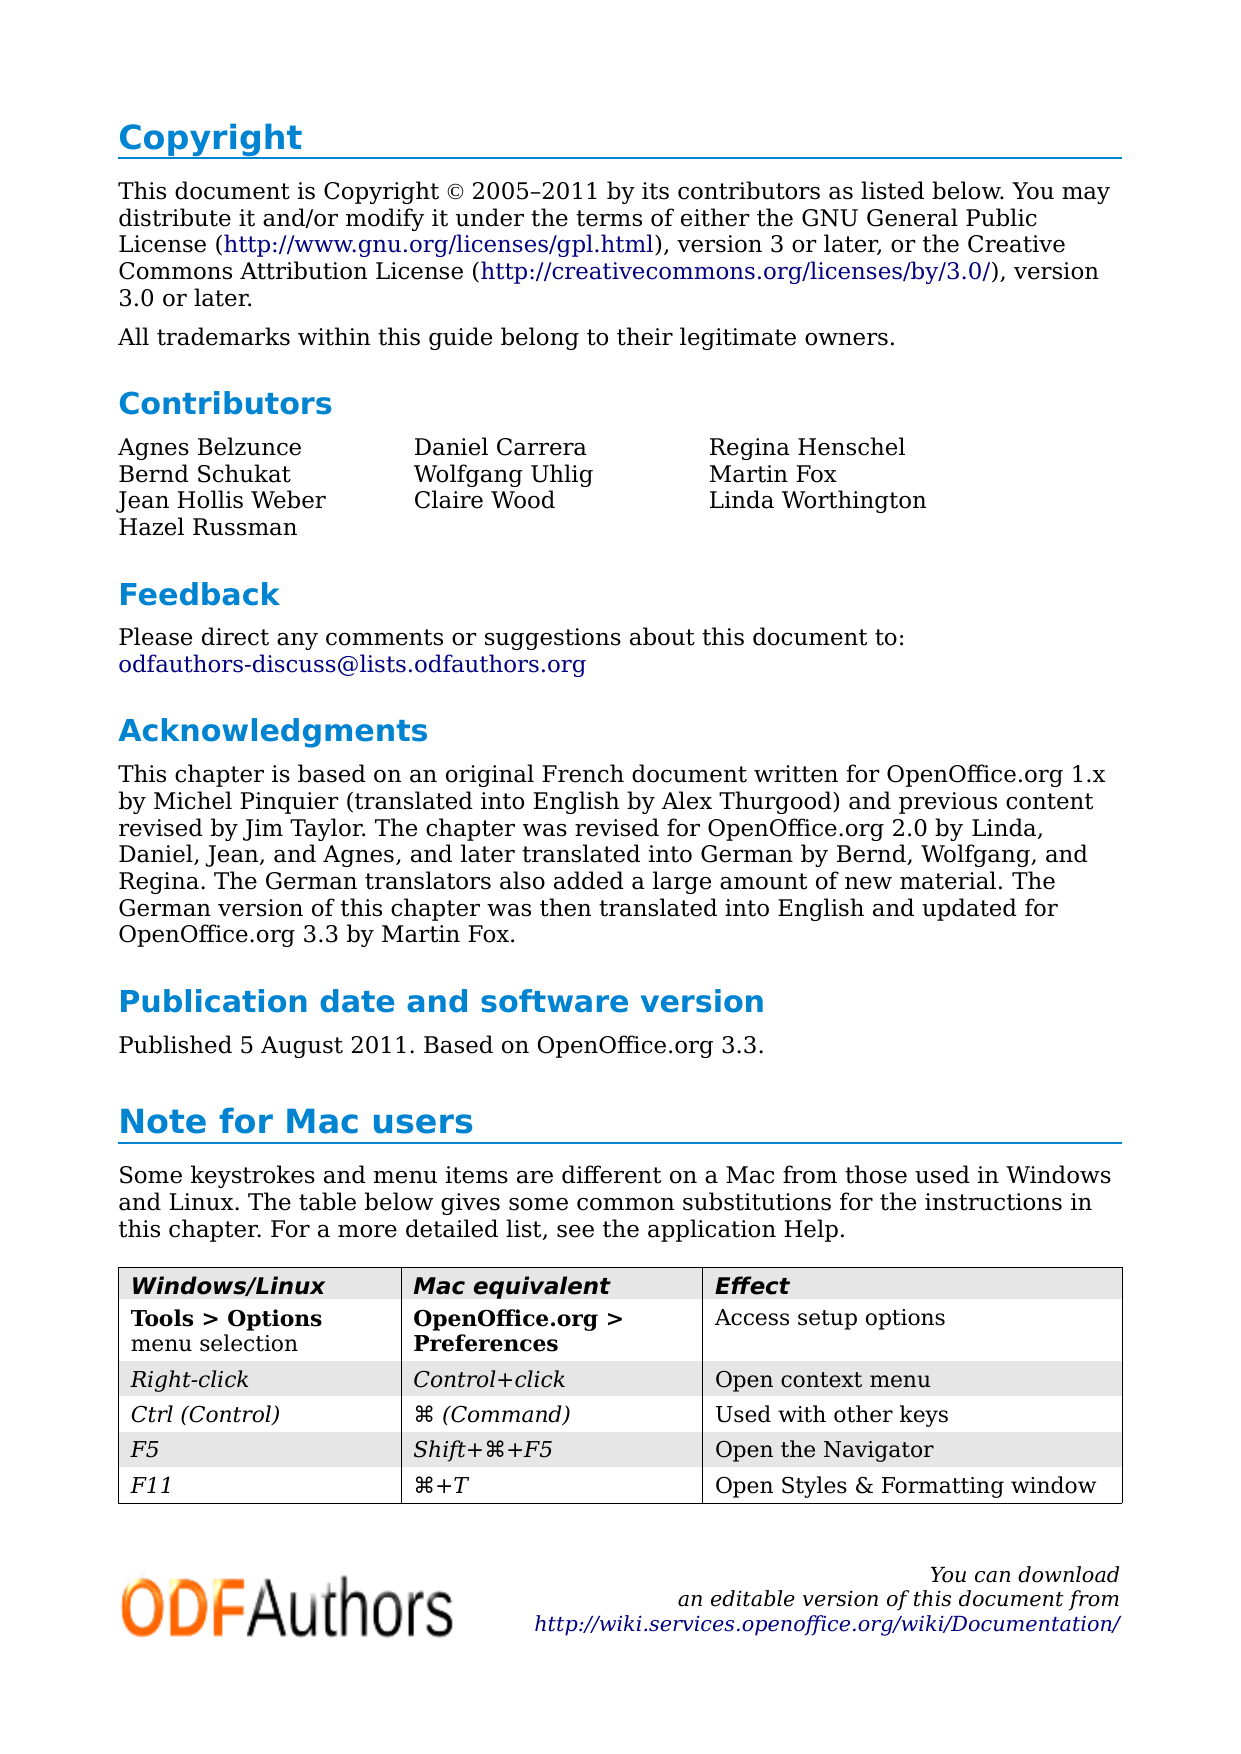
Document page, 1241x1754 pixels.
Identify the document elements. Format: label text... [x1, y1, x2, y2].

table_cell Ctrl (Control) [119, 1396, 401, 1432]
table_cell F11 [119, 1467, 401, 1503]
table_cell z (Command) [402, 1396, 702, 1432]
text Acknowledgments [118, 714, 1122, 749]
text All trademarks within this guide belong to their legitimate owners. [118, 324, 1122, 351]
table_header Windows/Linux [119, 1268, 401, 1299]
table_cell OpenOffice.org > Preferences [402, 1300, 702, 1361]
table_header Mac equivalent [402, 1268, 702, 1299]
table_cell F5 [119, 1432, 401, 1467]
table_cell Shift+z+F5 [402, 1432, 702, 1467]
picture [116, 1569, 459, 1645]
subtitle Note for Mac users [118, 1103, 1122, 1142]
table_cell Access setup options [703, 1300, 1122, 1361]
text Publication date and software version [118, 984, 1122, 1019]
table_cell Used with other keys [703, 1396, 1122, 1432]
table_cell Open Styles & Formatting window [703, 1467, 1122, 1503]
text Feedback [118, 577, 1122, 612]
table_header Effect [703, 1268, 1122, 1299]
subtitle Copyright [118, 118, 1122, 157]
text This document is Copyright © 2005–2011 by its contributors as listed below. You may distribute it and/or modify it under the terms of either the GNU General Public License (http://www.gnu.org/licenses/gpl.html), version 3 or later, or the Creative Commons Attribution License (http://creativecommons.org/licenses/by/3.0/), version 3.0 or later. [118, 178, 1122, 311]
table_cell Open the Navigator [703, 1432, 1122, 1467]
table_cell z+T [402, 1467, 702, 1503]
table_cell Control+click [402, 1361, 702, 1396]
text Some keystrokes and menu items are different on a Mac from those used in Windows and Linux. The table below gives some common substitutions for the instructions in this chapter. For a more detailed list, see the application Help. [118, 1163, 1122, 1243]
table_cell Right-click [119, 1361, 401, 1396]
text Please direct any comments or suggestions about this document to: odfauthors-discuss@lists.odfauthors.org [118, 624, 1122, 678]
text This chapter is based on an original French document written for OpenOffice.org 1.x by Michel Pinquier (translated into English by Alex Thurgood) and previous content revised by Jim Taylor. The chapter was revised for OpenOffice.org 2.0 by Linda, Daniel, Jean, and Agnes, and later translated into German by Bernd, Wolfgang, and Regina. The German translators also added a large amount of new material. The German version of this chapter was then translated into English and updated for OpenOffice.org 3.3 by Martin Fox. [118, 761, 1122, 948]
text Published 5 August 2011. Based on OpenOffice.org 3.3. [118, 1032, 1122, 1058]
table_cell Open context menu [703, 1361, 1122, 1396]
text Agnes Belzunce Daniel Carrera Regina Henschel Bernd Schukat Wolfgang Uhlig Martin Fox Jean Hollis Weber Claire Wood Linda Worthington Hazel Russman [118, 434, 1122, 541]
text Contributors [118, 387, 1122, 422]
table_cell Tools > Options menu selection [119, 1300, 401, 1361]
